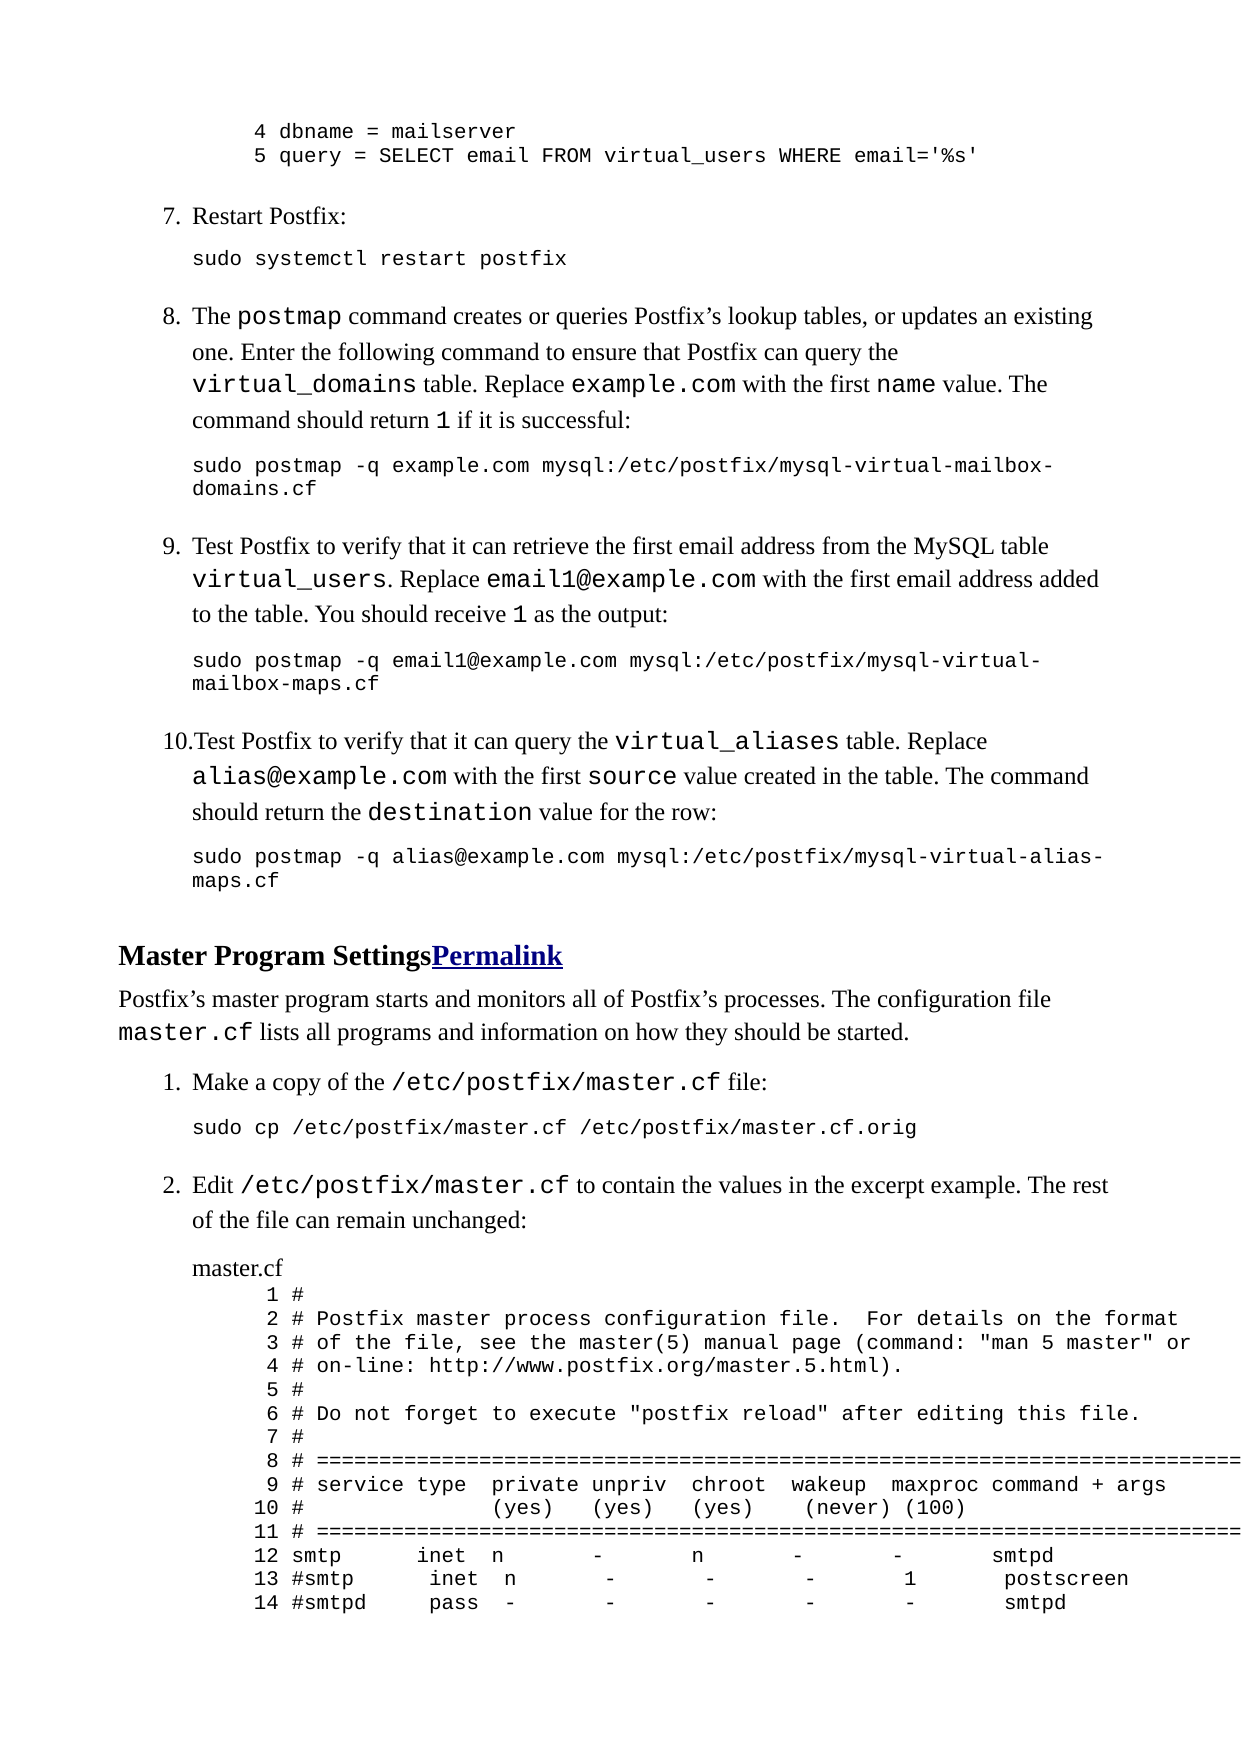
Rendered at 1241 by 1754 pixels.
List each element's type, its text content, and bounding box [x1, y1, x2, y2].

list Restart Postfix: [162, 201, 1122, 229]
list sudo systemctl restart postfix [162, 248, 1122, 272]
list sudo postmap -q alias@example.com mysql:/etc/postfix/mysql-virtual-alias-maps.cf [162, 847, 1122, 894]
list Test Postfix to verify that it can retrieve the first email address from the MySQL table virtual_users. Replace email1@example.com with the first email address added to the table. You should receive 1 as the output: [162, 531, 1122, 630]
list Test Postfix to verify that it can query the virtual_aliases table. Replace alias@example.com with the first source value created in the table. The command should return the destination value for the row: [162, 726, 1122, 827]
list sudo postmap -q email1@example.com mysql:/etc/postfix/mysql-virtual-mailbox-maps.cf [162, 649, 1122, 697]
subtitle master.cf [162, 1253, 1122, 1282]
list Make a copy of the /etc/postfix/master.cf file: [162, 1067, 1122, 1098]
list sudo cp /etc/postfix/master.cf /etc/postfix/master.cf.orig [162, 1117, 1122, 1141]
list Edit /etc/postfix/master.cf to contain the values in the excerpt example. The rest of the file can remain unchanged: [162, 1170, 1122, 1234]
table_header # # Postfix master process configuration file. For details on the format # of the file, see the master(5) manual page (command: "man 5 master" or # on-line: http://www.postfix.org/master.5.html). # # Do not forget to execute "postfix reload" after editing this file. # # ========================================================================== # service type private unpriv chroot wakeup maxproc command + args # (yes) (yes) (yes) (never) (100) # ========================================================================== smtp inet n - n - - smtpd #smtp inet n - - - 1 postscreen #smtpd pass - - - - - smtpd [289, 1282, 1240, 1618]
table_header 1 2 3 4 5 6 7 8 9 10 11 12 13 14 [251, 1282, 288, 1618]
table_header 4 5 [251, 118, 276, 201]
text Postfix’s master program starts and monitors all of Postfix’s processes. The configuration file master.cf lists all programs and information on how they should be started. [118, 984, 1122, 1048]
table_header dbname = mailserver query = SELECT email FROM virtual_users WHERE email='%s' [276, 118, 992, 201]
list sudo postmap -q example.com mysql:/etc/postfix/mysql-virtual-mailbox-domains.cf [162, 455, 1122, 502]
list The postmap command creates or queries Postfix’s lookup tables, or updates an existing one. Enter the following command to ensure that Postfix can query the virtual_domains table. Replace example.com with the first name value. The command should return 1 if it is successful: [162, 301, 1122, 436]
subtitle Master Program SettingsPermalink [118, 938, 1122, 971]
